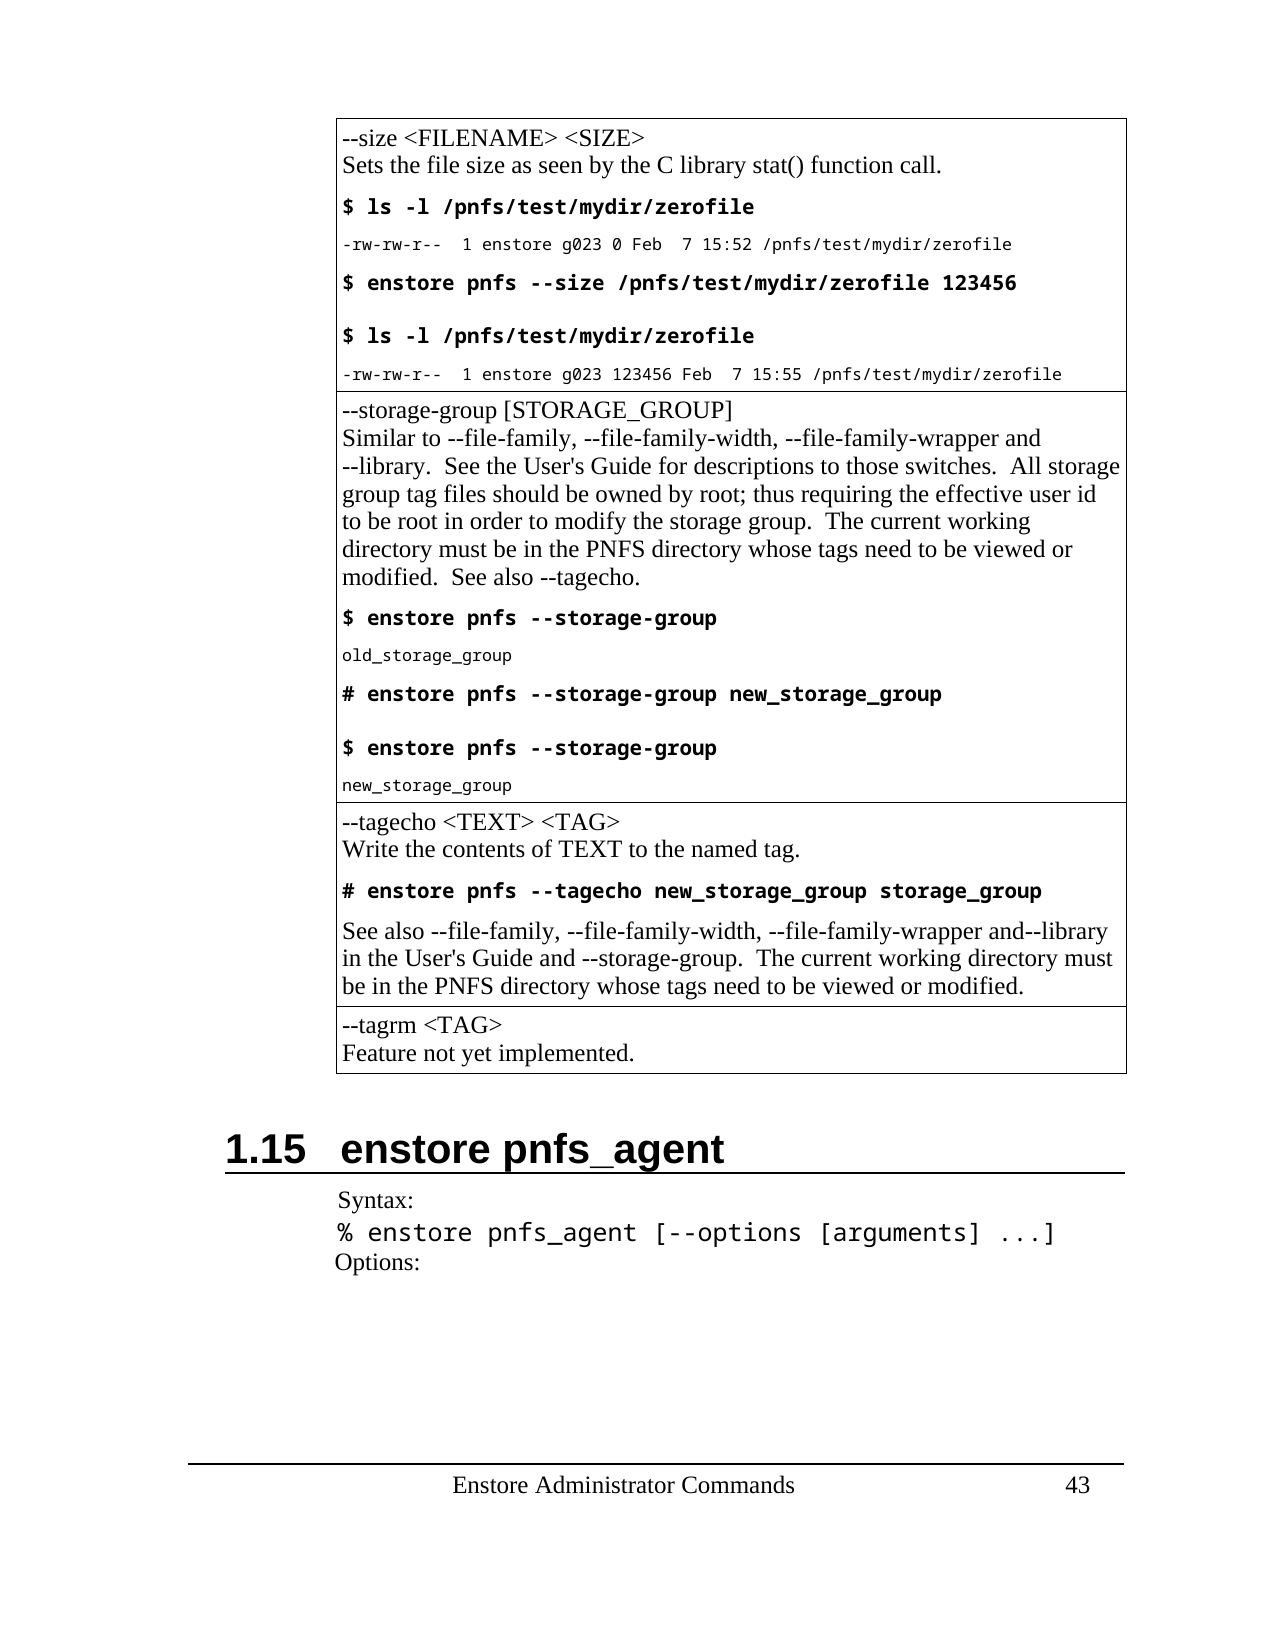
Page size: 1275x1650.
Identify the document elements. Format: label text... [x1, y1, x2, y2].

text % enstore pnfs_agent [--options [arguments] ...] [337, 1214, 1125, 1248]
table_cell --storage-group [STORAGE_GROUP] Similar to ‑‑file‑family, ‑‑file‑family‑width, ‑‑file‑family‑wrapper and ‑‑library. See the User's Guide for descriptions to those switches. All storage group tag files should be owned by root; thus requiring the effective user id to be root in order to modify the storage group. The current working directory must be in the PNFS directory whose tags need to be viewed or modified. See also ‑‑tagecho. $ enstore pnfs --storage-group old_storage_group # enstore pnfs --storage-group new_storage_group $ enstore pnfs --storage-group new_storage_group [337, 392, 1126, 802]
subtitle enstore pnfs_agent [225, 1125, 1125, 1172]
table_cell --size <FILENAME> <SIZE> Sets the file size as seen by the C library stat() function call. $ ls -l /pnfs/test/mydir/zerofile -rw-rw-r-- 1 enstore g023 0 Feb 7 15:52 /pnfs/test/mydir/zerofile $ enstore pnfs --size /pnfs/test/mydir/zerofile 123456 $ ls -l /pnfs/test/mydir/zerofile -rw-rw-r-- 1 enstore g023 123456 Feb 7 15:55 /pnfs/test/mydir/zerofile [337, 119, 1126, 391]
table_cell --tagrm <TAG> Feature not yet implemented. [337, 1007, 1126, 1073]
table_cell --tagecho <TEXT> <TAG> Write the contents of TEXT to the named tag. # enstore pnfs --tagecho new_storage_group storage_group See also ‑‑file‑family, ‑‑file‑family‑width, ‑‑file‑family‑wrapper and‑‑library in the User's Guide and ‑‑storage‑group. The current working directory must be in the PNFS directory whose tags need to be viewed or modified. [337, 803, 1126, 1006]
text Options: [334, 1248, 1125, 1276]
text Syntax: [337, 1187, 1125, 1214]
